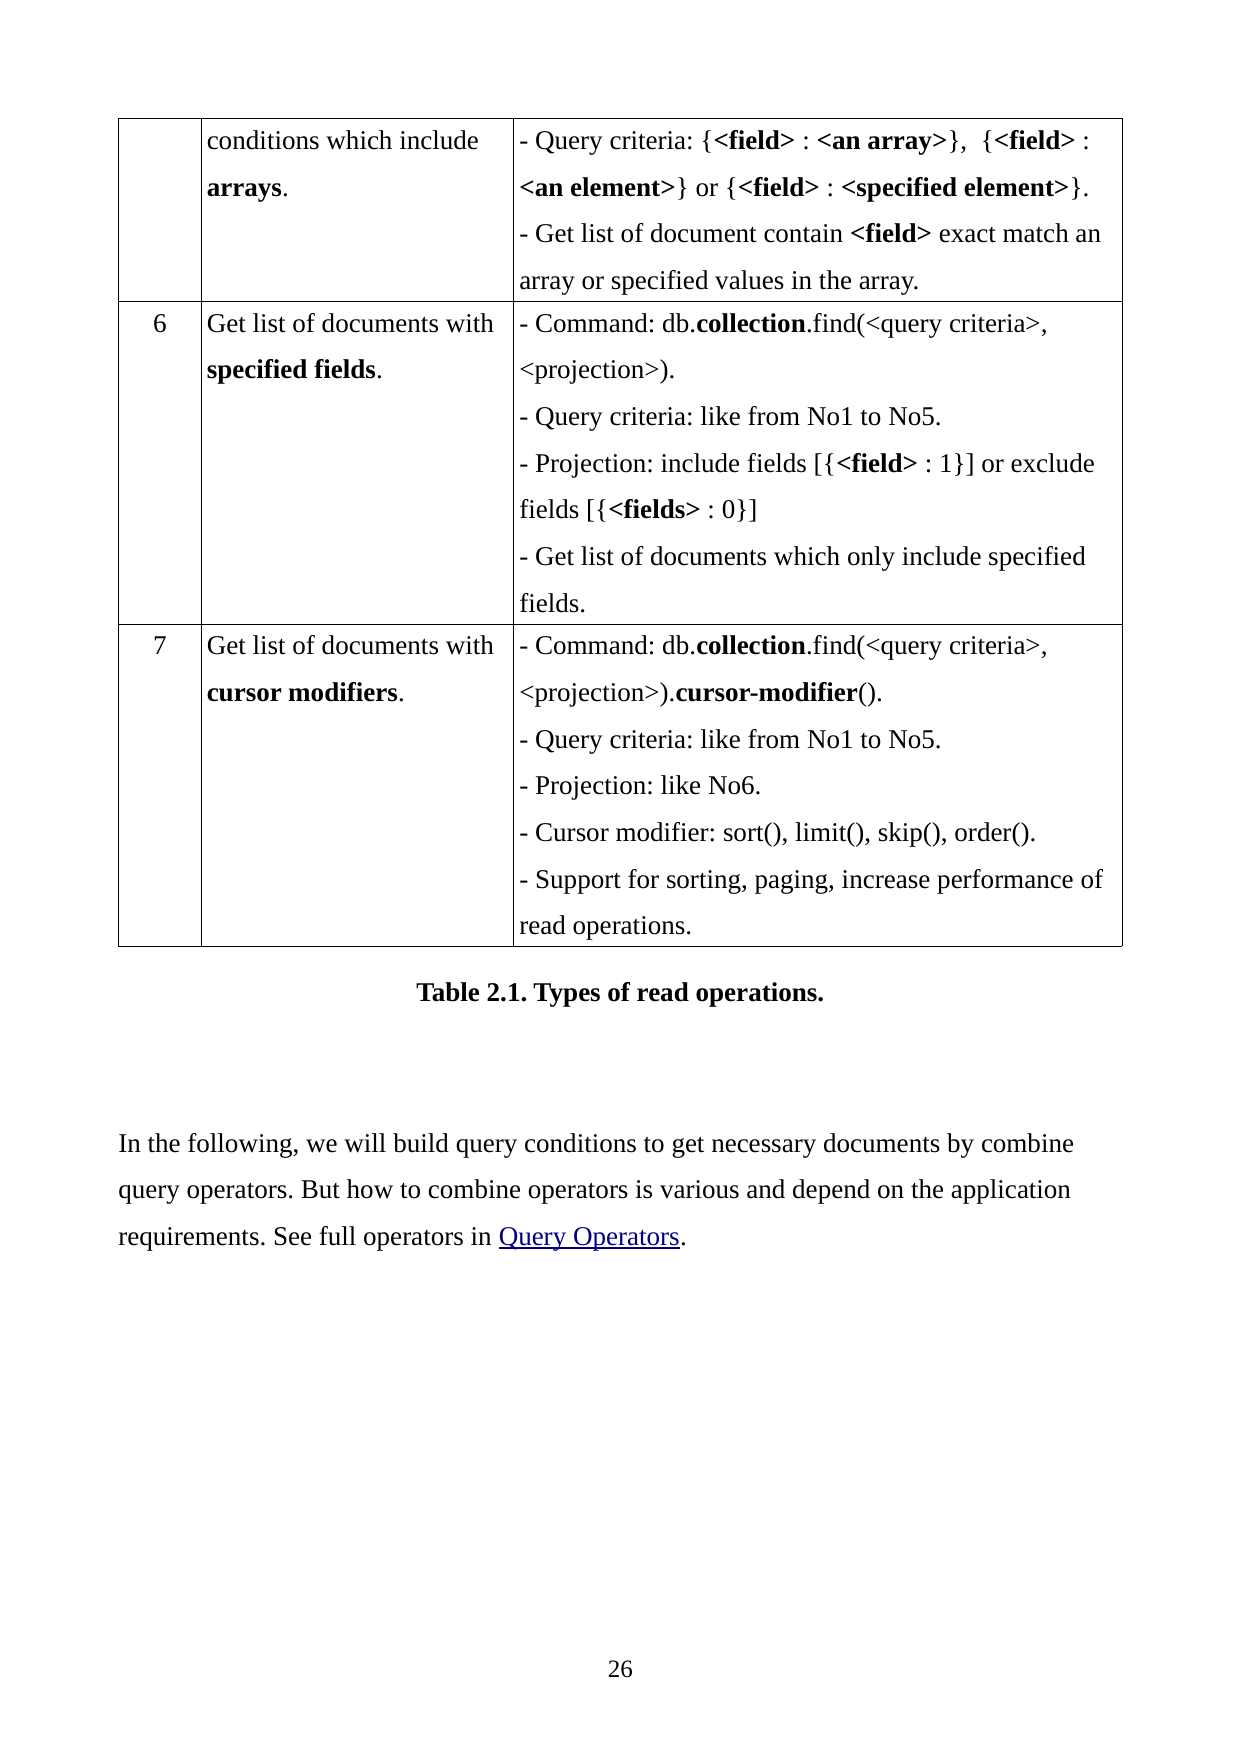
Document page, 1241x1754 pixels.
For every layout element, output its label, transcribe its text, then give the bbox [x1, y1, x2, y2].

table_cell Get list of documents with cursor modifiers. [202, 625, 513, 946]
table_cell - Command: db.collection.find(<query criteria>, <projection>). - Query criteria: like from No1 to No5. - Projection: include fields [{<field> : 1}] or exclude fields [{<fields> : 0}] - Get list of documents which only include specified fields. [514, 302, 1122, 623]
table_cell - Command: db.collection.find(<query criteria>, <projection>).cursor-modifier(). - Query criteria: like from No1 to No5. - Projection: like No6. - Cursor modifier: sort(), limit(), skip(), order(). - Support for sorting, paging, increase performance of read operations. [514, 625, 1122, 946]
table_cell - Query criteria: {<field> : <an array>}, {<field> : <an element>} or {<field> : <specified element>}. - Get list of document contain <field> exact match an array or specified values in the array. [514, 119, 1122, 301]
table_cell conditions which include arrays. [202, 119, 513, 301]
table_cell Get list of documents with specified fields. [202, 302, 513, 623]
table_cell 6 [119, 302, 201, 623]
table_cell 7 [119, 625, 201, 946]
text Table 2.1. Types of read operations. [118, 976, 1122, 1007]
table_cell [119, 119, 201, 301]
text In the following, we will build query conditions to get necessary documents by combine query operators. But how to combine operators is various and depend on the application requirements. See full operators in Query Operators. [118, 1127, 1122, 1251]
